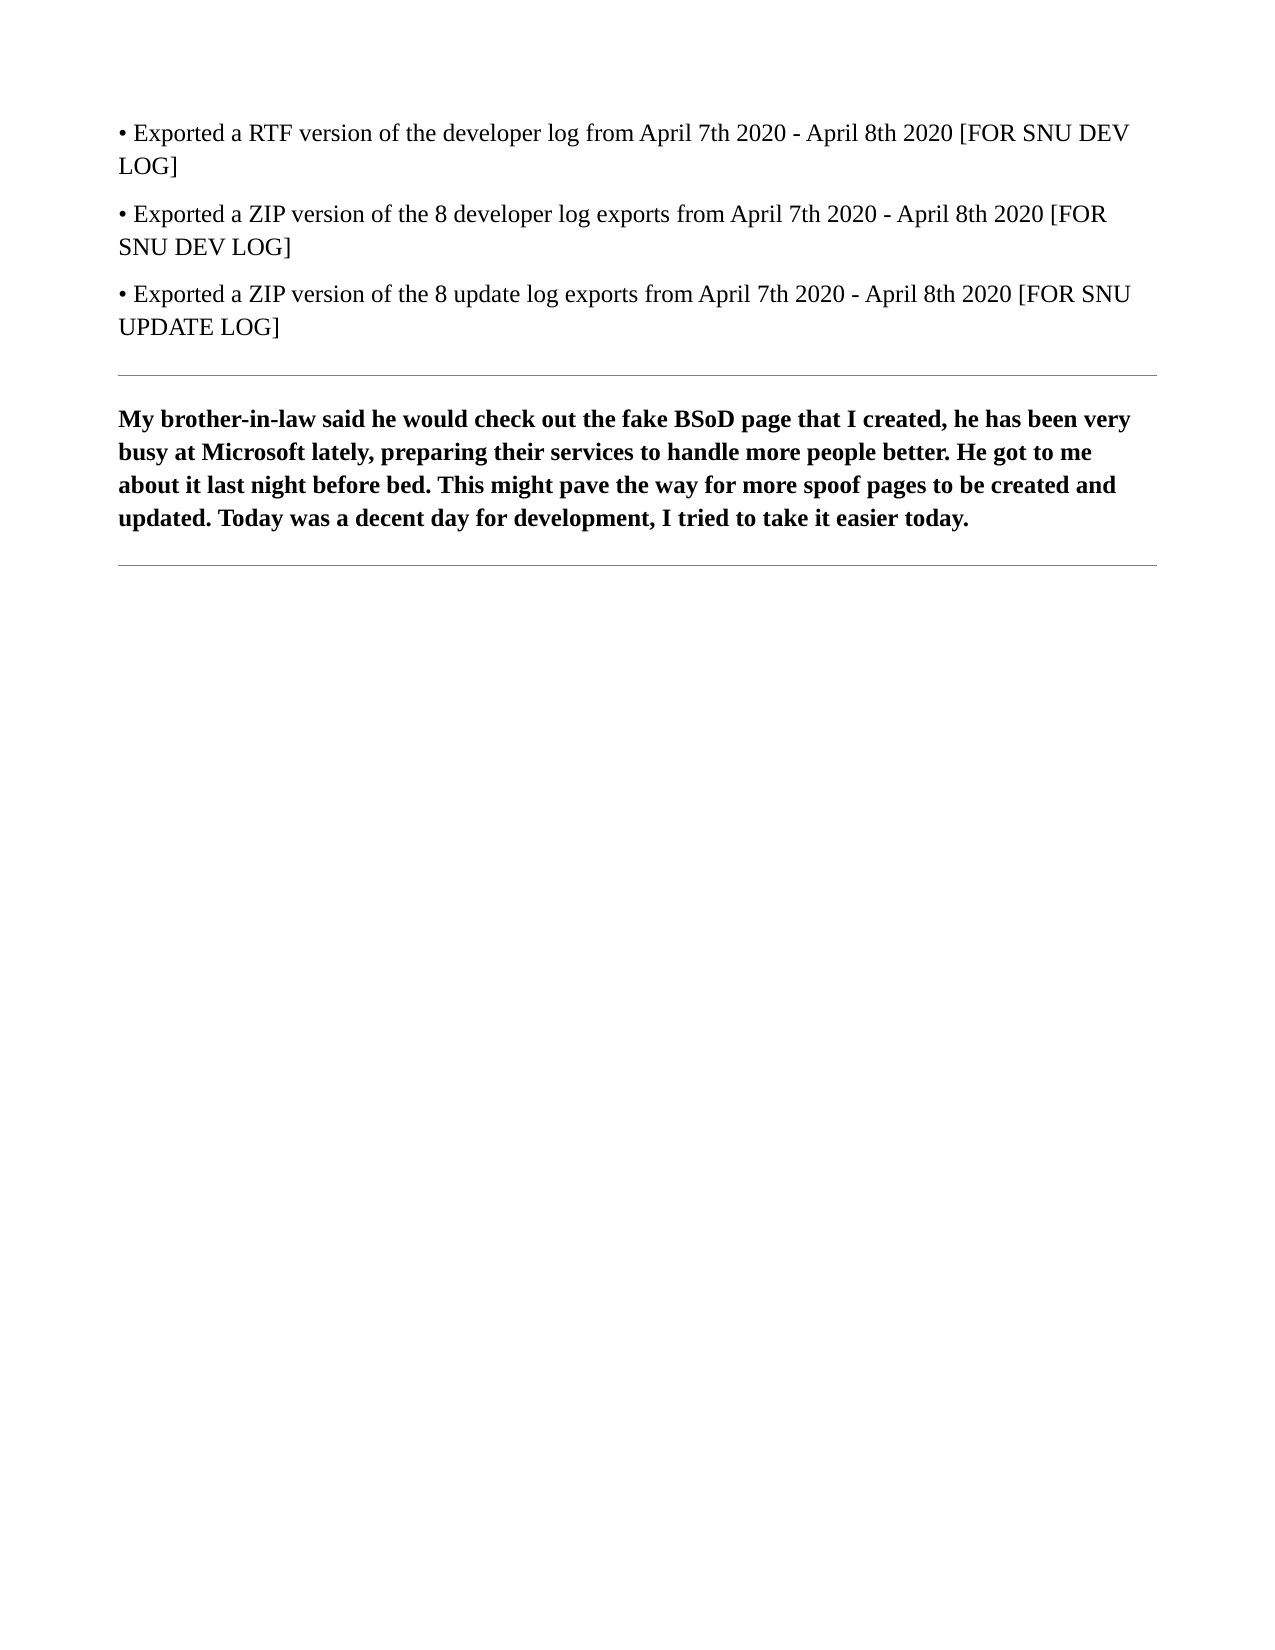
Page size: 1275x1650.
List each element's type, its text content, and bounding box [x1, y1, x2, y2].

text • Exported a ZIP version of the 8 developer log exports from April 7th 2020 - April 8th 2020 [FOR SNU DEV LOG] [118, 199, 1157, 261]
text My brother-in-law said he would check out the fake BSoD page that I created, he has been very busy at Microsoft lately, preparing their services to handle more people better. He got to me about it last night before bed. This might pave the way for more spoof pages to be created and updated. Today was a decent day for development, I tried to take it easier today. [118, 404, 1157, 532]
text • Exported a ZIP version of the 8 update log exports from April 7th 2020 - April 8th 2020 [FOR SNU UPDATE LOG] [118, 279, 1157, 341]
text • Exported a RTF version of the developer log from April 7th 2020 - April 8th 2020 [FOR SNU DEV LOG] [118, 118, 1157, 180]
